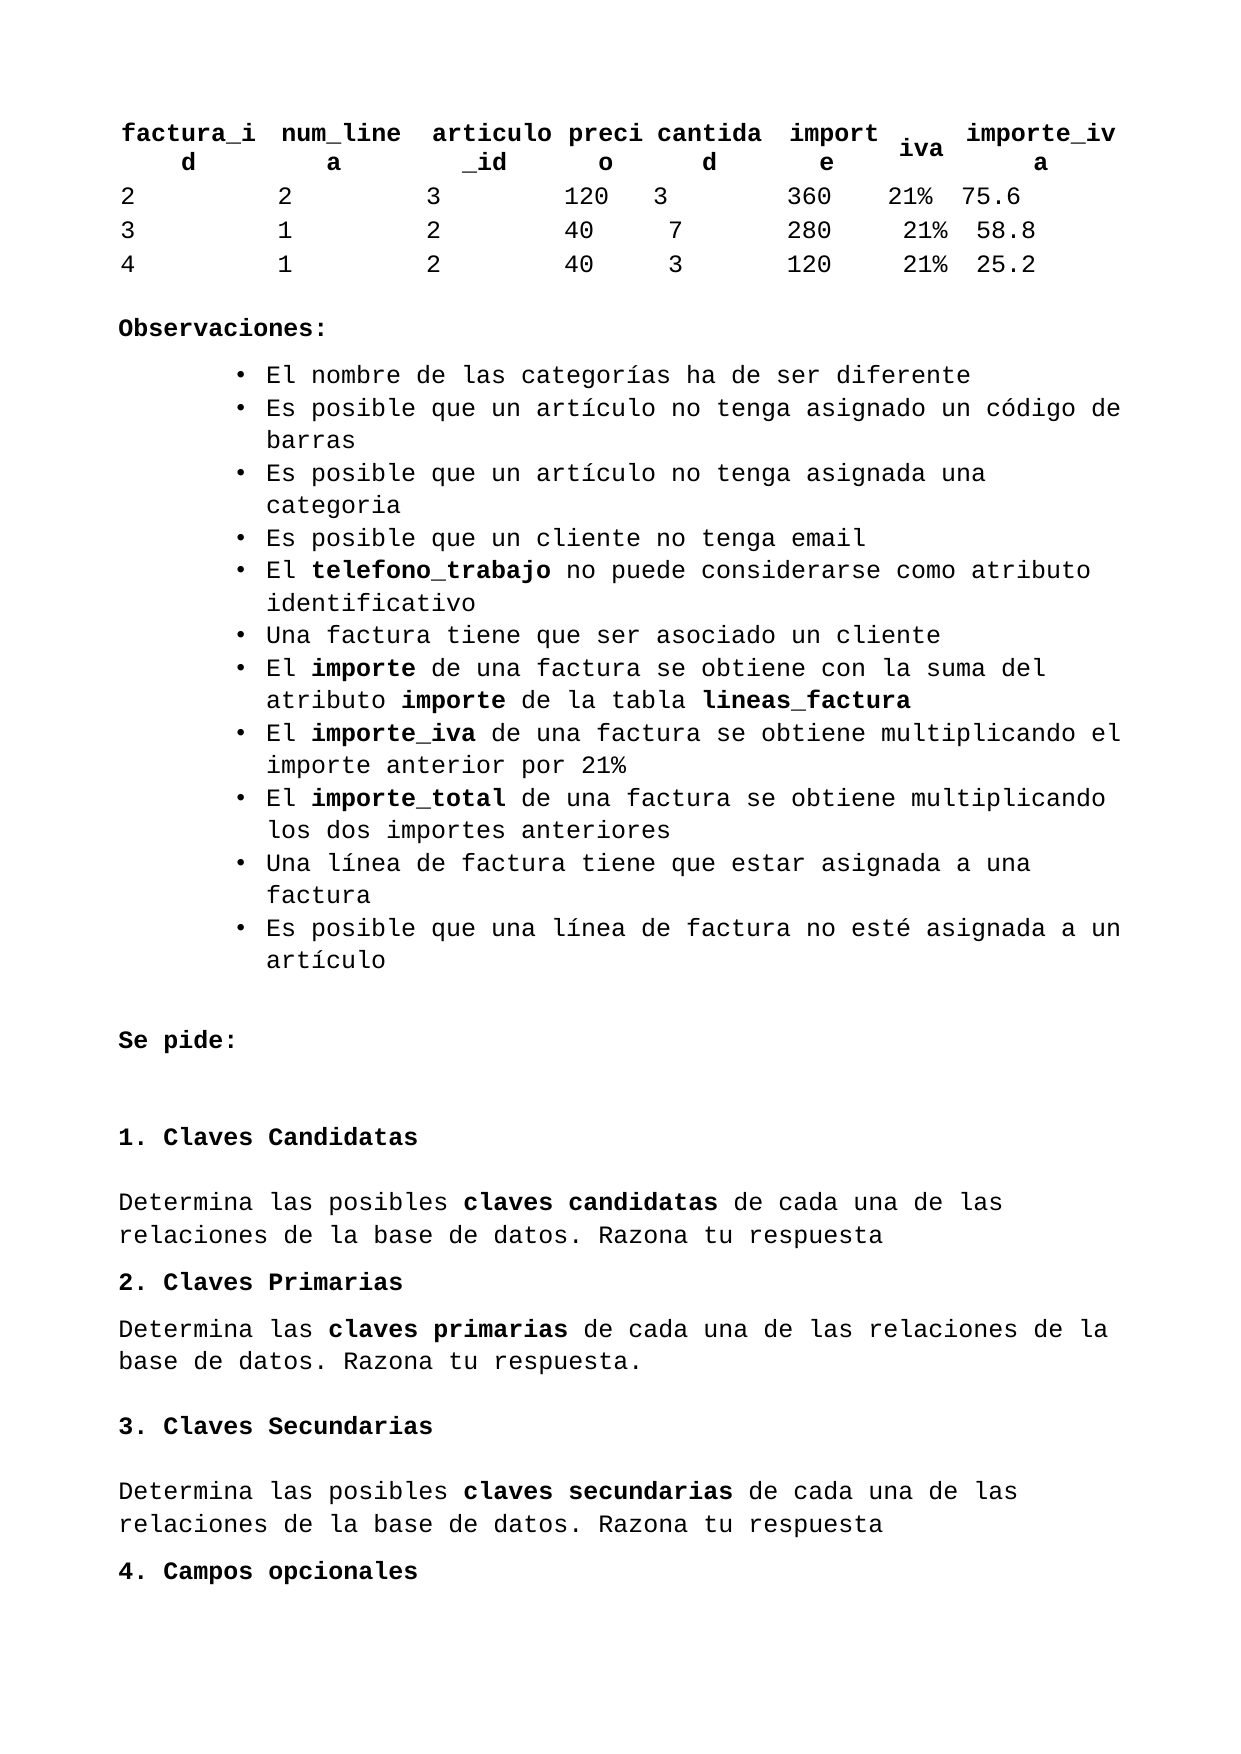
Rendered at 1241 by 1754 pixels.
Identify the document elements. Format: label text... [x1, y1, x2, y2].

table_cell 1 [259, 249, 408, 283]
list Es posible que un artículo no tenga asignada una categoria [236, 460, 1122, 521]
list Es posible que una línea de factura no esté asignada a un artículo [236, 915, 1122, 976]
table_header factura_id [117, 118, 259, 181]
table_header precio [561, 118, 650, 181]
table_header importe_iva [958, 118, 1123, 181]
table_cell 21% [884, 249, 958, 283]
table_header cantidad [650, 118, 769, 181]
table_cell 2 [117, 181, 259, 215]
list Es posible que un cliente no tenga email [236, 525, 1122, 553]
table_cell 2 [408, 215, 561, 249]
table_cell 120 [561, 181, 650, 215]
list El telefono_trabajo no puede considerarse como atributo identificativo [236, 558, 1122, 618]
table_cell 2 [408, 249, 561, 283]
table_cell 21% [884, 215, 958, 249]
list Una factura tiene que ser asociado un cliente [236, 623, 1122, 651]
table_cell 4 [117, 249, 259, 283]
table_cell 58.8 [958, 215, 1123, 249]
text 2. Claves Primarias [118, 1269, 1122, 1298]
table_header num_linea [259, 118, 408, 181]
text 4. Campos opcionales [118, 1558, 1122, 1587]
table_header iva [884, 118, 958, 181]
table_cell 7 [650, 215, 769, 249]
table_header articulo_id [408, 118, 561, 181]
table_cell 2 [259, 181, 408, 215]
list Es posible que un artículo no tenga asignado un código de barras [236, 395, 1122, 456]
list El importe de una factura se obtiene con la suma del atributo importe de la tabla lineas_factura [236, 655, 1122, 716]
table_cell 25.2 [958, 249, 1123, 283]
table_cell 3 [650, 249, 769, 283]
text Se pide: 1. Claves Candidatas Determina las posibles claves candidatas de cada una de las relaciones de la base de datos. Razona tu respuesta [118, 995, 1122, 1251]
table_cell 1 [259, 215, 408, 249]
list El nombre de las categorías ha de ser diferente [236, 363, 1122, 391]
table_header importe [769, 118, 884, 181]
table_cell 75.6 [958, 181, 1123, 215]
table_cell 40 [561, 249, 650, 283]
table_cell 3 [650, 181, 769, 215]
table_cell 3 [408, 181, 561, 215]
table_cell 120 [769, 249, 884, 283]
table_cell 21% [884, 181, 958, 215]
text Determina las claves primarias de cada una de las relaciones de la base de datos. Razona tu respuesta. 3. Claves Secundarias Determina las posibles claves secundarias de cada una de las relaciones de la base de datos. Razona tu respuesta [118, 1316, 1122, 1540]
list El importe_total de una factura se obtiene multiplicando los dos importes anteriores [236, 785, 1122, 846]
list Una línea de factura tiene que estar asignada a una factura [236, 850, 1122, 911]
table_cell 360 [769, 181, 884, 215]
table_cell 40 [561, 215, 650, 249]
table_cell 280 [769, 215, 884, 249]
text Observaciones: [118, 283, 1122, 344]
table_cell 3 [117, 215, 259, 249]
list El importe_iva de una factura se obtiene multiplicando el importe anterior por 21% [236, 720, 1122, 781]
